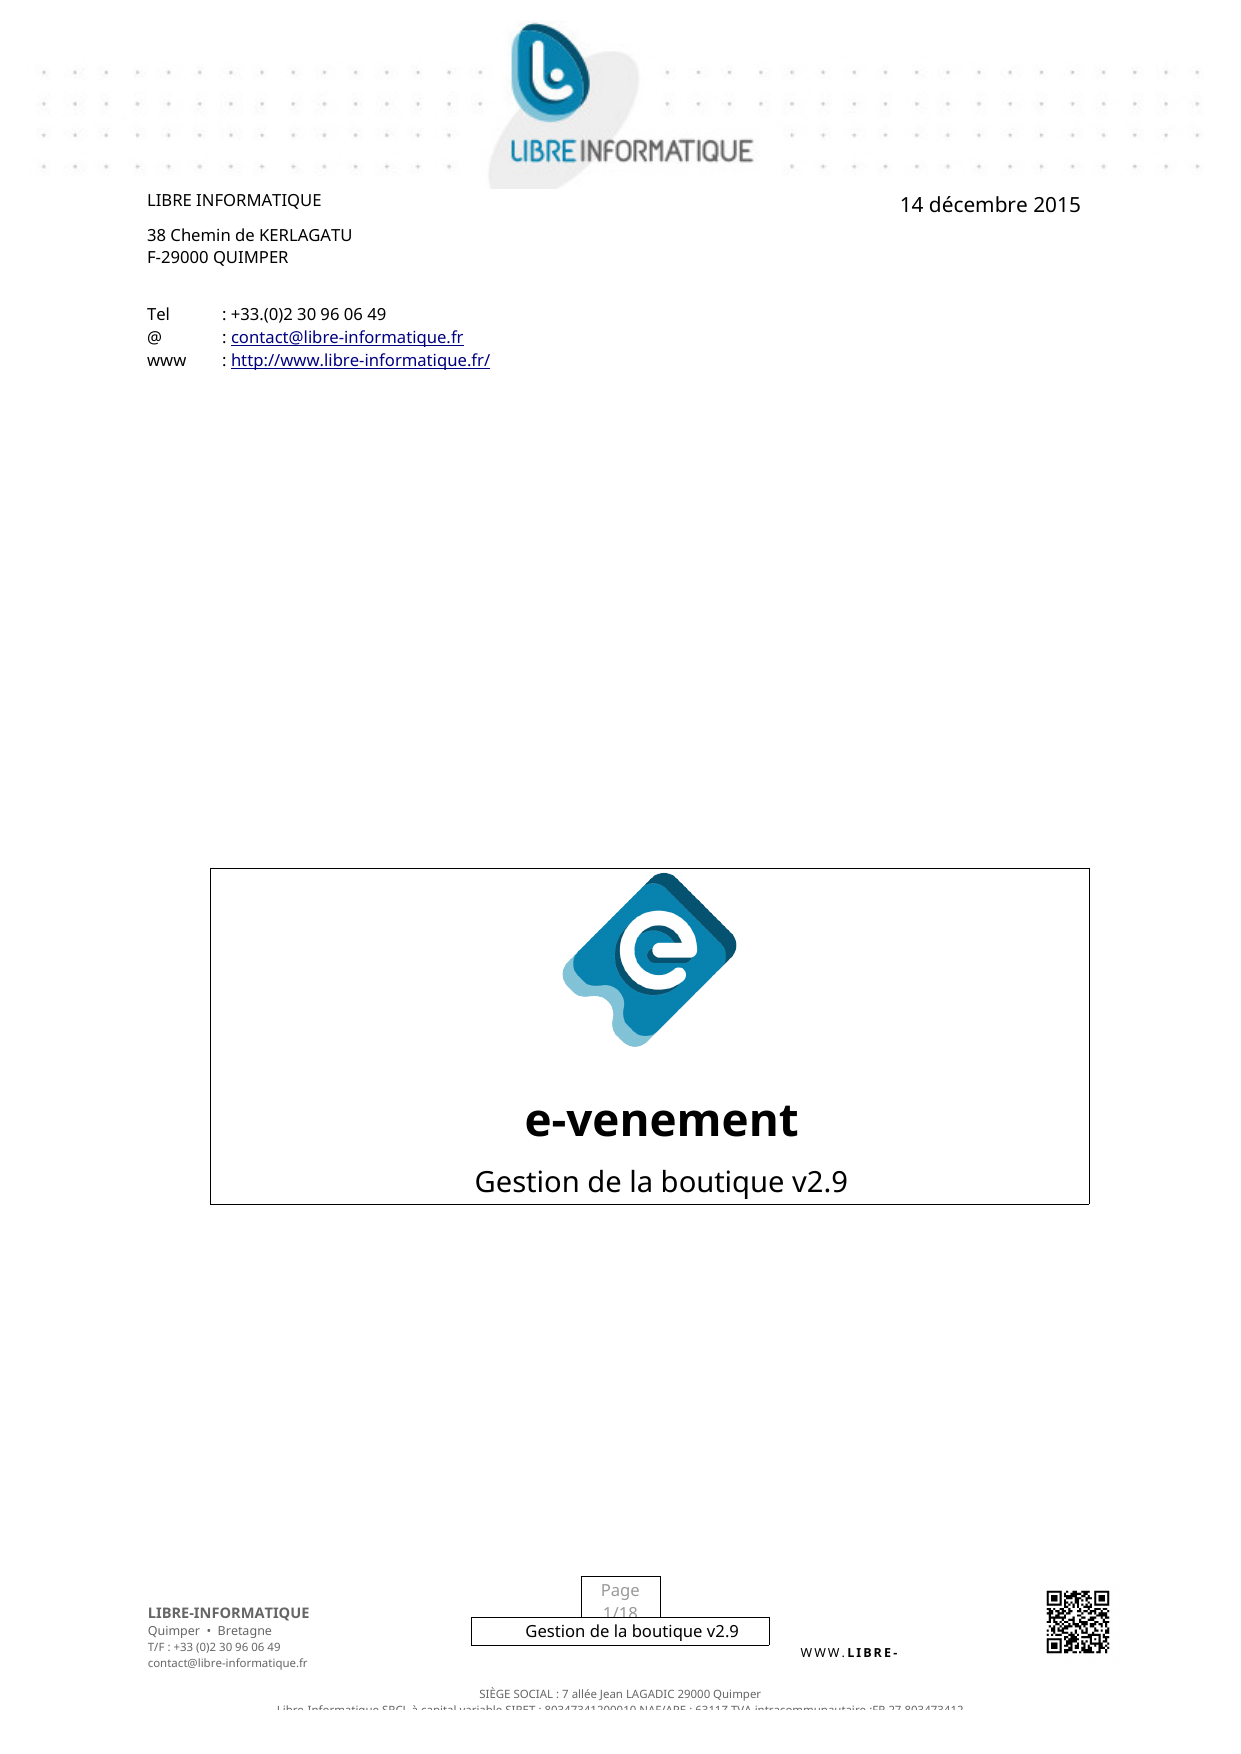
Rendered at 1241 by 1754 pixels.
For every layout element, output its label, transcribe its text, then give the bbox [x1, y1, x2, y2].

text Gestion de la boutique v2.9 [213, 1162, 1086, 1201]
text e-venement [213, 1087, 1086, 1150]
text LIBRE INFORMATIQUE [147, 189, 569, 211]
picture [1036, 1580, 1120, 1664]
picture [561, 870, 738, 1048]
text Tel : +33.(0)2 30 96 06 49 @ : contact@libre-informatique.fr www : http://www.libre-informatique.fr/ [147, 303, 569, 371]
picture [27, 20, 1213, 205]
text 14 décembre 2015 [734, 190, 1081, 219]
text 38 Chemin de KERLAGATU F-29000 QUIMPER [147, 223, 569, 291]
